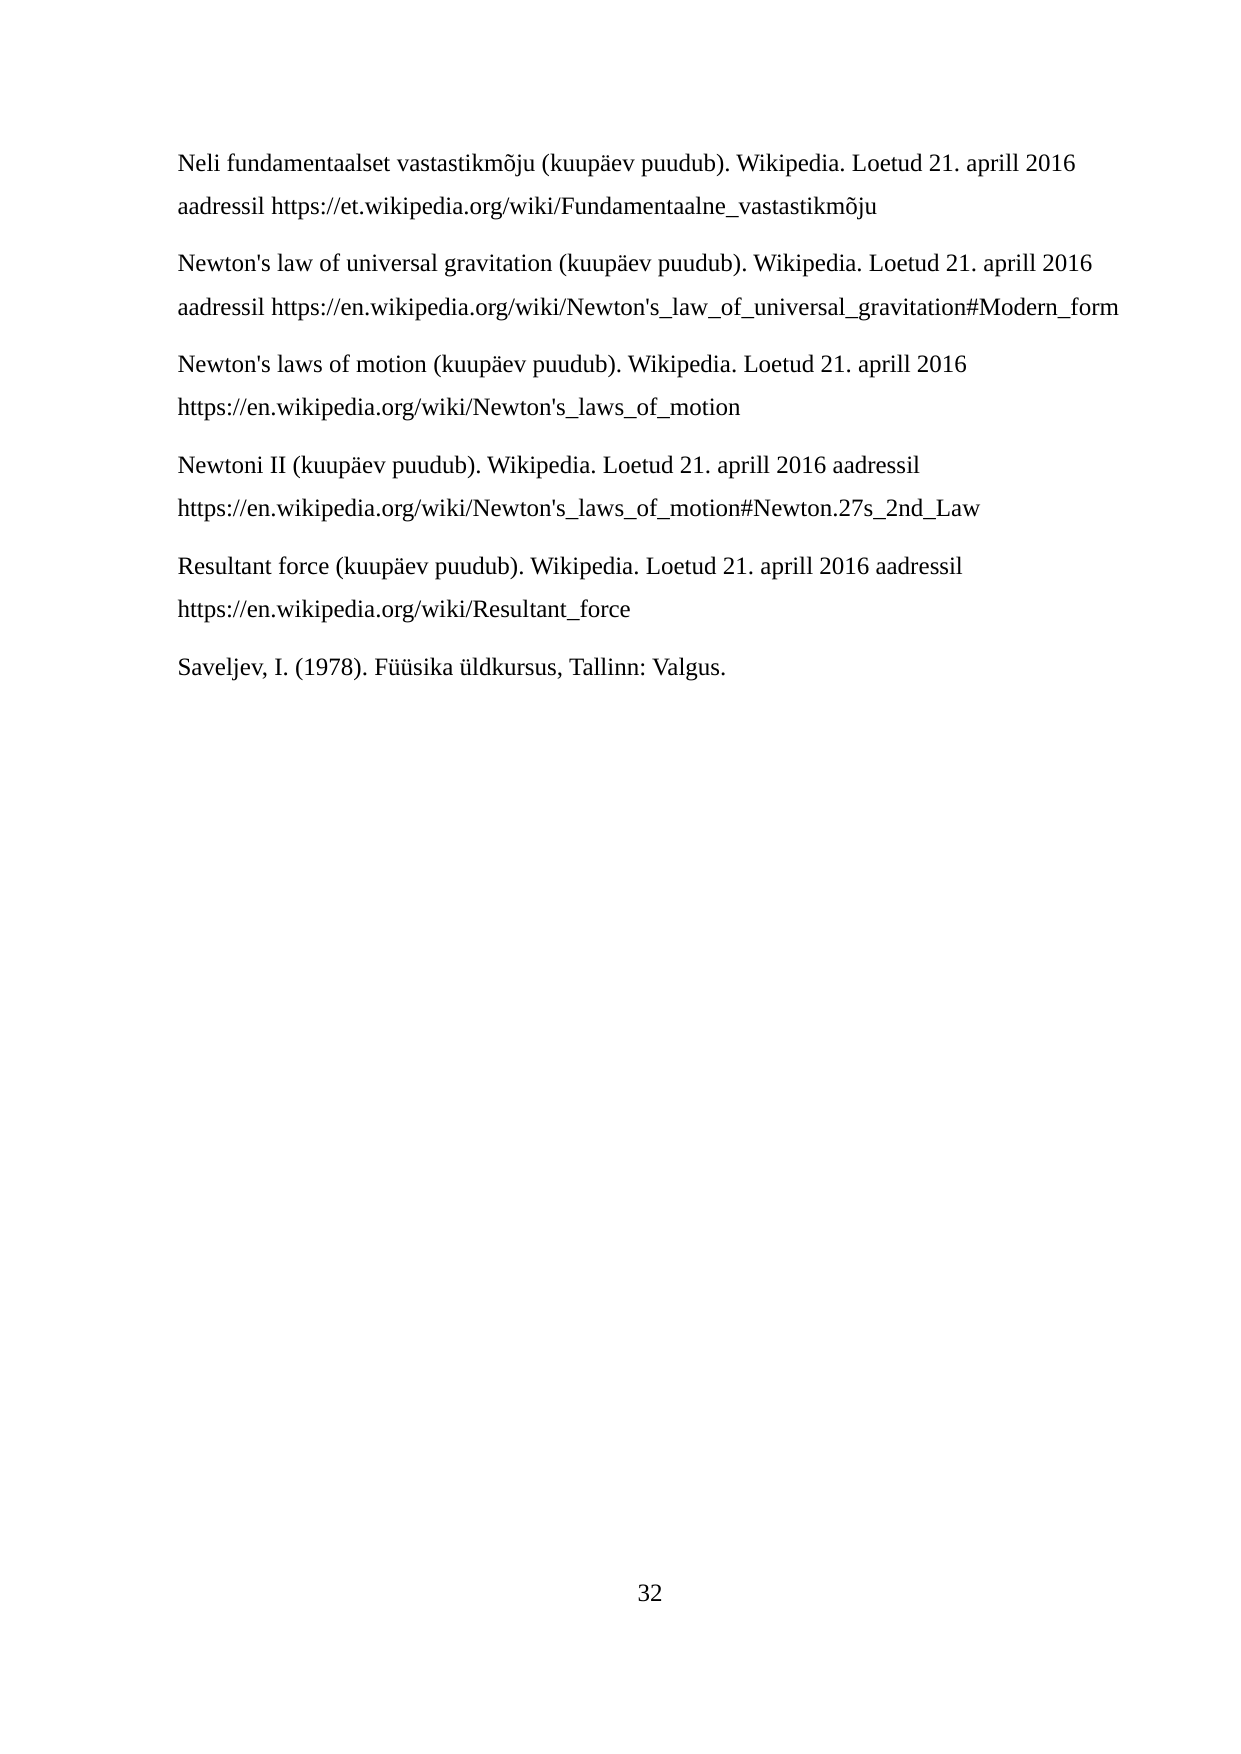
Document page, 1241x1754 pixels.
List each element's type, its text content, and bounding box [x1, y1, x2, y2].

text Saveljev, I. (1978). Füüsika üldkursus, Tallinn: Valgus. [177, 652, 1122, 681]
text Newton's laws of motion (kuupäev puudub). Wikipedia. Loetud 21. aprill 2016 https://en.wikipedia.org/wiki/Newton's_laws_of_motion [177, 349, 1122, 421]
text Newtoni II (kuupäev puudub). Wikipedia. Loetud 21. aprill 2016 aadressil https://en.wikipedia.org/wiki/Newton's_laws_of_motion#Newton.27s_2nd_Law [177, 450, 1122, 522]
text Newton's law of universal gravitation (kuupäev puudub). Wikipedia. Loetud 21. aprill 2016 aadressil https://en.wikipedia.org/wiki/Newton's_law_of_universal_gravitation#Modern_form [177, 248, 1122, 320]
text Neli fundamentaalset vastastikmõju (kuupäev puudub). Wikipedia. Loetud 21. aprill 2016 aadressil https://et.wikipedia.org/wiki/Fundamentaalne_vastastikmõju [177, 148, 1122, 219]
text Resultant force (kuupäev puudub). Wikipedia. Loetud 21. aprill 2016 aadressil https://en.wikipedia.org/wiki/Resultant_force [177, 551, 1122, 623]
